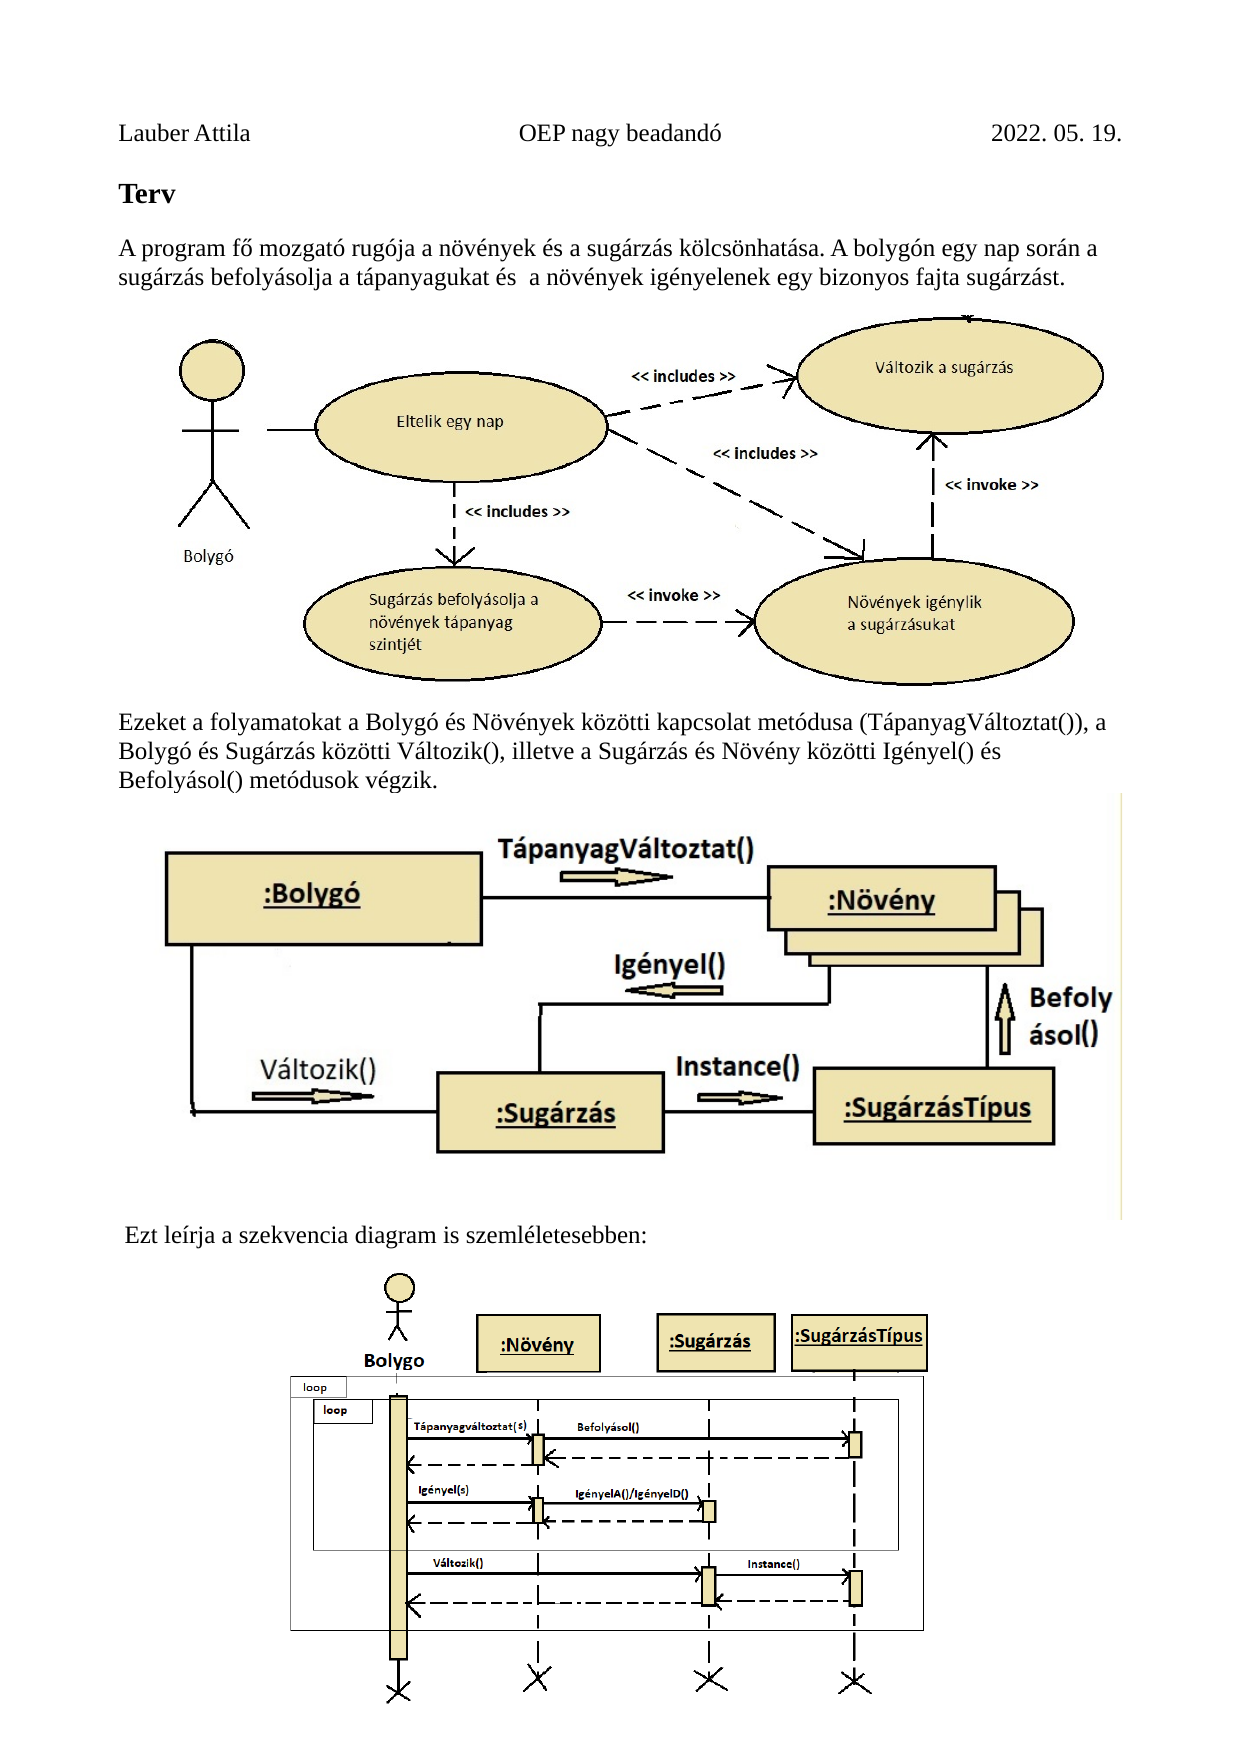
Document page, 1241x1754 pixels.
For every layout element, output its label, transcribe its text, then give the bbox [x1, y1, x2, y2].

picture [283, 1266, 969, 1739]
text A program fő mozgató rugója a növények és a sugárzás kölcsönhatása. A bolygón egy nap során a sugárzás befolyásolja a tápanyagukat és a növények igényelenek egy bizonyos fajta sugárzást. [118, 233, 1122, 291]
text Ezt leírja a szekvencia diagram is szemléletesebben: [118, 1220, 1122, 1249]
text Ezeket a folyamatokat a Bolygó és Növények közötti kapcsolat metódusa (TápanyagVáltoztat()), a Bolygó és Sugárzás közötti Változik(), illetve a Sugárzás és Növény közötti Igényel() és Befolyásol() metódusok végzik. [118, 708, 1122, 793]
picture [118, 793, 1123, 1220]
text Terv [118, 176, 1122, 210]
picture [118, 291, 1123, 708]
